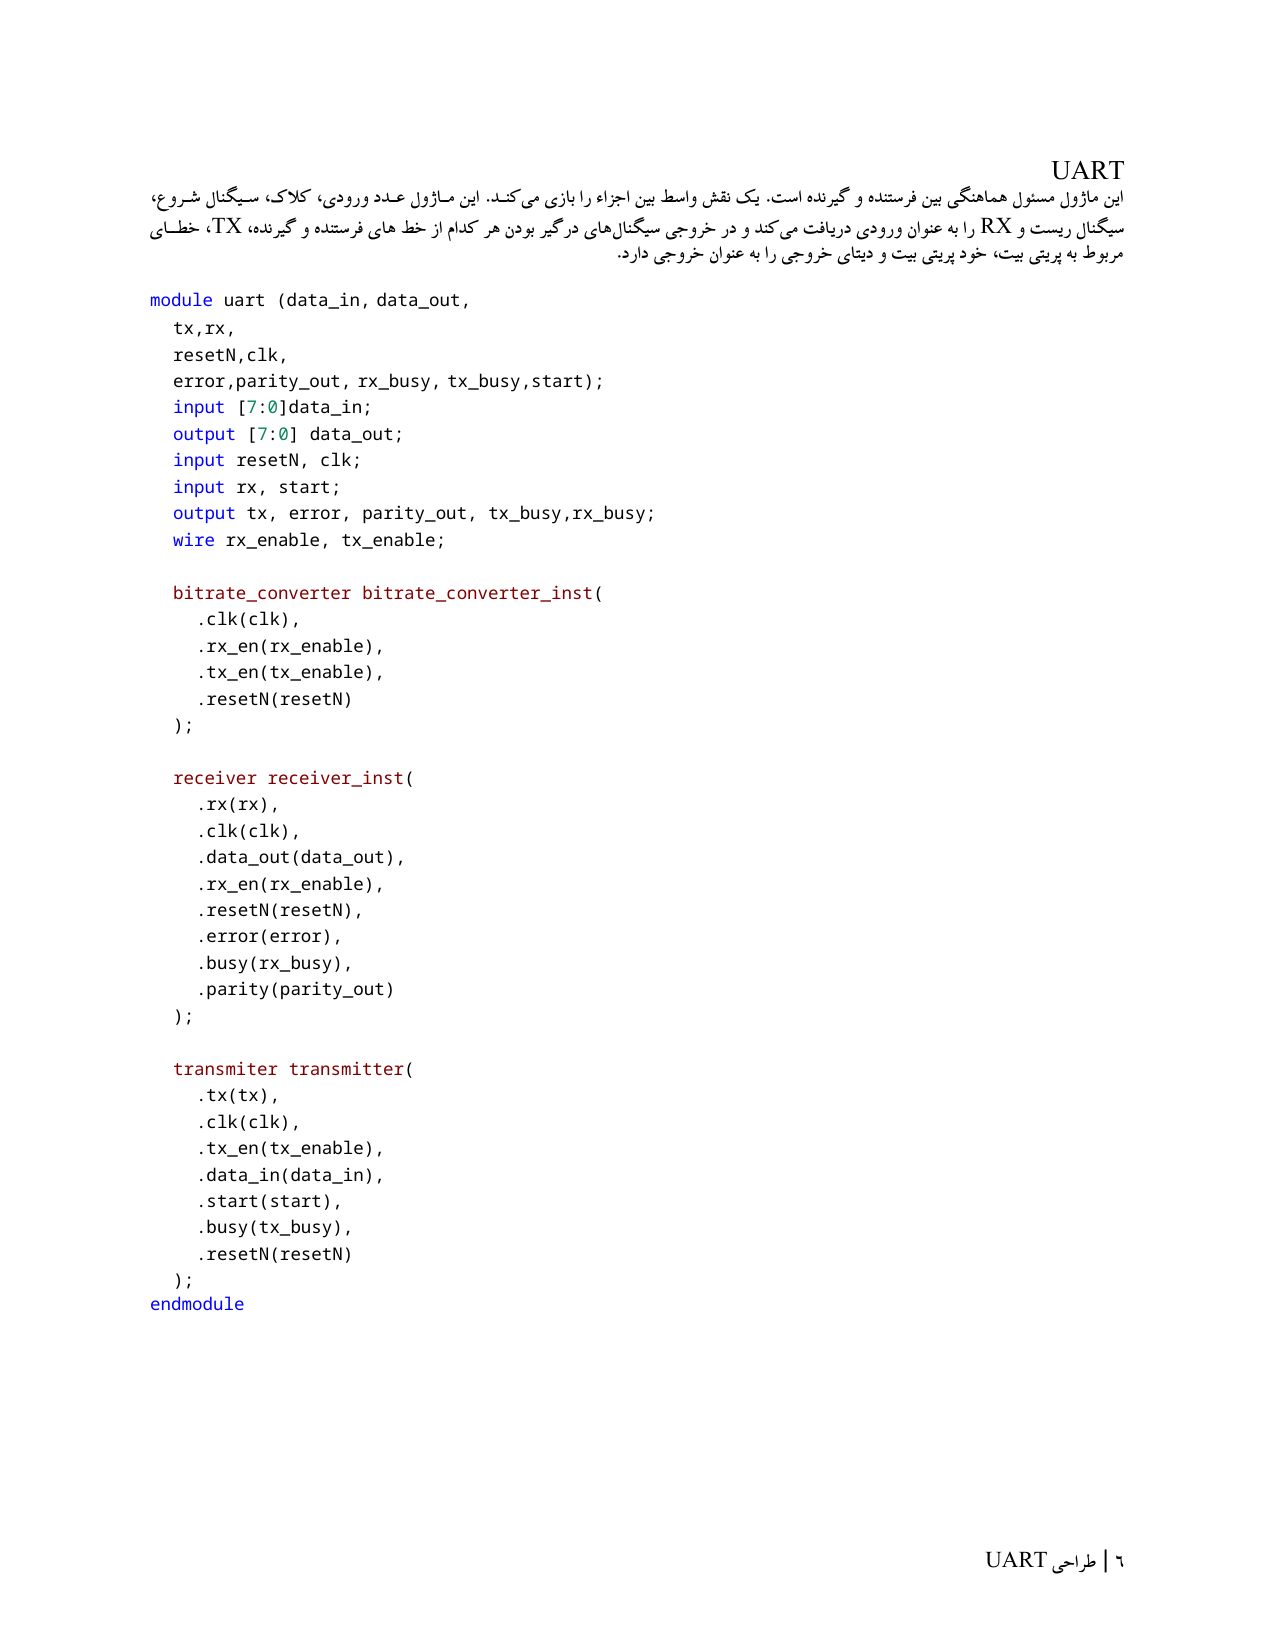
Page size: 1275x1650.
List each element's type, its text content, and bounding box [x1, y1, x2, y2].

text .error(error), [150, 922, 1125, 948]
text resetN,clk, [150, 340, 1125, 366]
text این ماژول مسئول هماهنگی بین فرستنده و گیرنده است. یک نقش واسط بین اجزاء را بازی می‌کند. این ماژول عدد ورودی، کلاک، سیگنال شروع، سیگنال ریست و RX را به عنوان ورودی دریافت می‌کند و در خروجی سیگنال‌های درگیر بودن هر کدام از خط های فرستنده و گیرنده، TX، خطای مربوط به پریتی بیت، خود پریتی بیت و دیتای خروجی را به عنوان خروجی دارد. [150, 188, 1125, 266]
text error,parity_out, rx_busy, tx_busy,start); [150, 366, 1125, 393]
text .busy(tx_busy), [150, 1212, 1125, 1239]
subtitle UART [150, 154, 1125, 185]
text .rx_en(rx_enable), [150, 869, 1125, 895]
text .rx(rx), [150, 789, 1125, 816]
text bitrate_converter bitrate_converter_inst( [150, 578, 1125, 604]
text .resetN(resetN) [150, 1239, 1125, 1265]
text input [7:0]data_in; [150, 393, 1125, 419]
text ); [150, 710, 1125, 736]
text endmodule [150, 1292, 1125, 1316]
text receiver receiver_inst( [150, 763, 1125, 789]
text .data_out(data_out), [150, 842, 1125, 869]
text .tx(tx), [150, 1080, 1125, 1107]
text .tx_en(tx_enable), [150, 657, 1125, 683]
text transmiter transmitter( [150, 1054, 1125, 1080]
text output [7:0] data_out; [150, 419, 1125, 446]
text .clk(clk), [150, 604, 1125, 631]
text .clk(clk), [150, 816, 1125, 842]
text input rx, start; [150, 472, 1125, 498]
text .resetN(resetN), [150, 895, 1125, 922]
text module uart (data_in, data_out, [150, 285, 1125, 311]
text tx,rx, [150, 313, 1125, 340]
text .parity(parity_out) [150, 974, 1125, 1001]
text .tx_en(tx_enable), [150, 1133, 1125, 1159]
text input resetN, clk; [150, 446, 1125, 472]
text .data_in(data_in), [150, 1159, 1125, 1186]
text .busy(rx_busy), [150, 948, 1125, 974]
text ); [150, 1265, 1125, 1292]
text .clk(clk), [150, 1107, 1125, 1133]
text output tx, error, parity_out, tx_busy,rx_busy; [150, 498, 1125, 525]
text wire rx_enable, tx_enable; [150, 525, 1125, 551]
text .resetN(resetN) [150, 683, 1125, 710]
text ); [150, 1001, 1125, 1027]
text .rx_en(rx_enable), [150, 631, 1125, 657]
text .start(start), [150, 1186, 1125, 1212]
